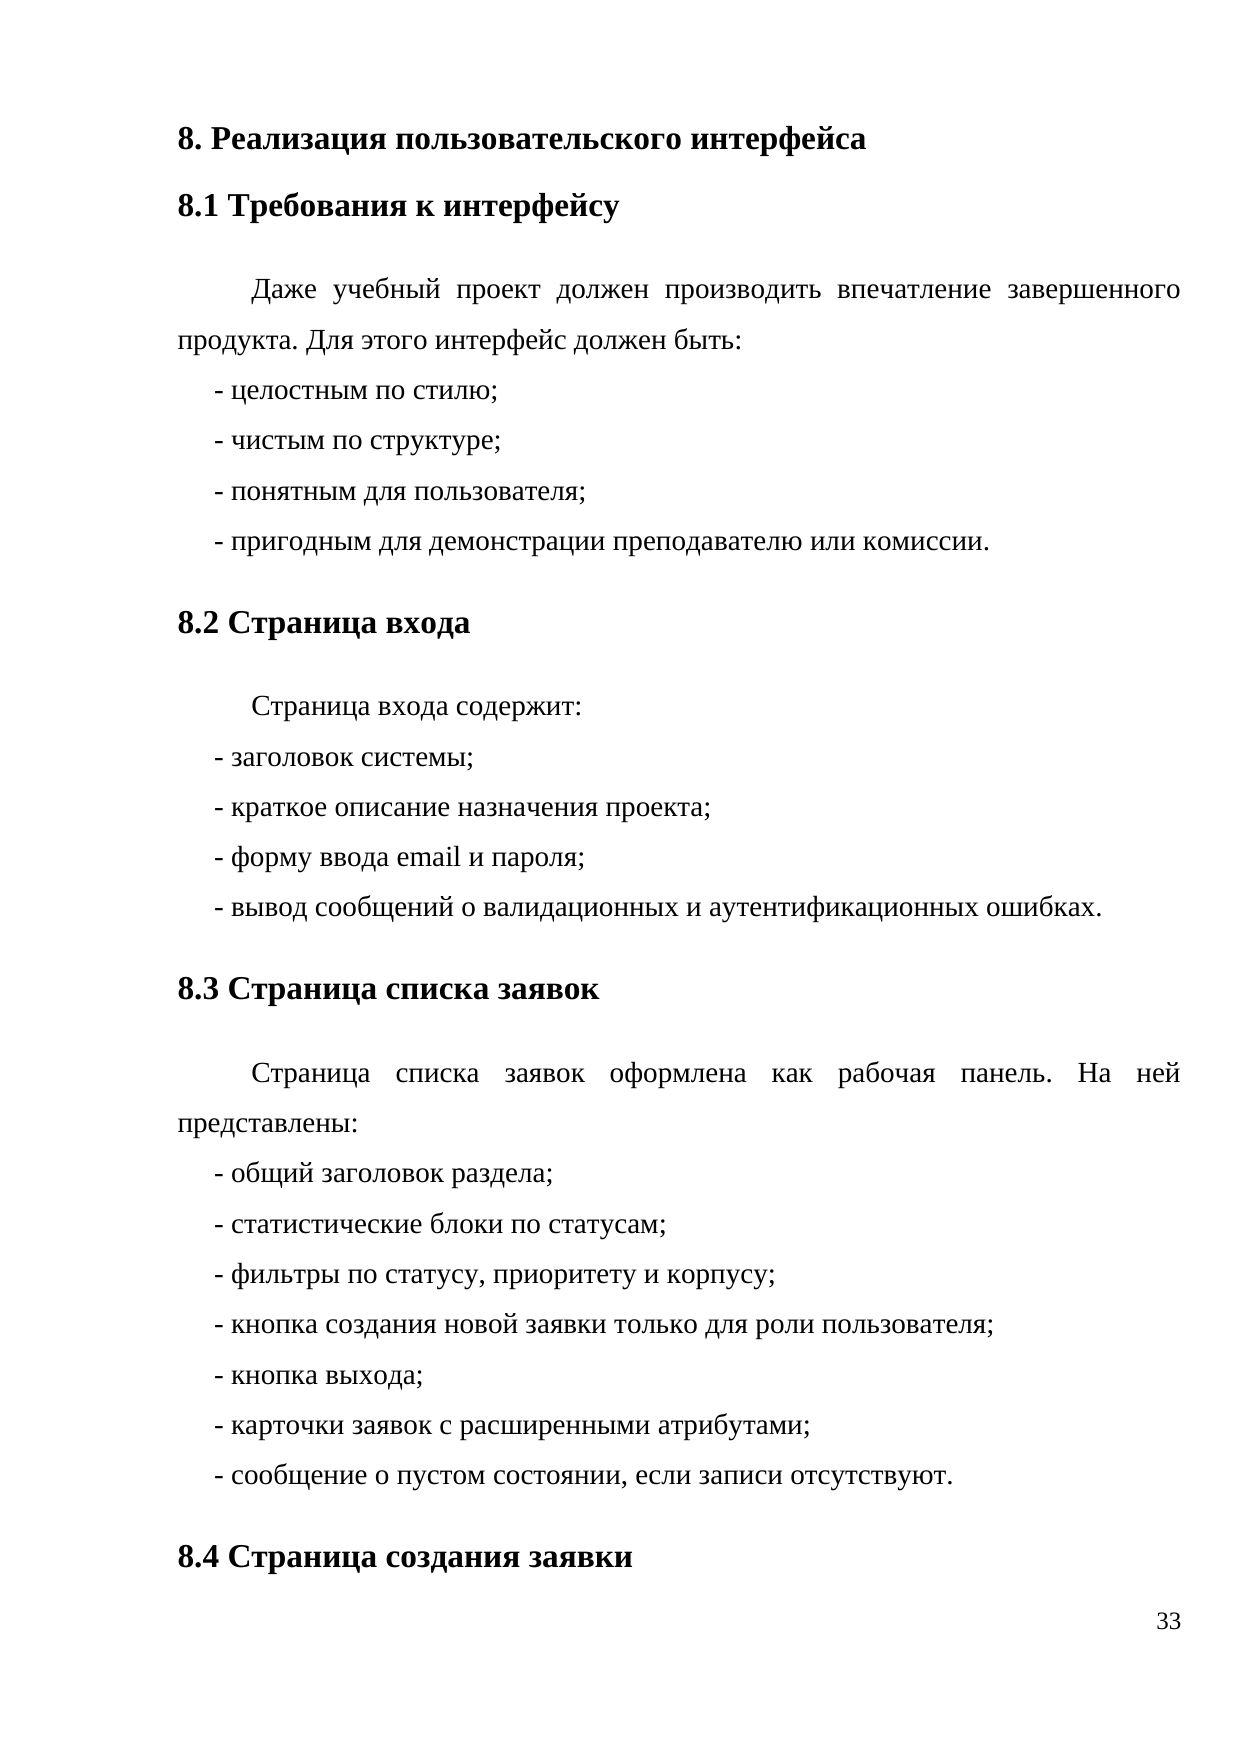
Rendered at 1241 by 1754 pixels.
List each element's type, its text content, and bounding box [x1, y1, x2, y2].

text - сообщение о пустом состоянии, если записи отсутствуют. [214, 1457, 1181, 1491]
subtitle 8.3 Страница списка заявок [177, 969, 1181, 1007]
text - понятным для пользователя; [214, 473, 1181, 506]
subtitle 8.1 Требования к интерфейсу [177, 185, 1181, 223]
text - форму ввода email и пароля; [214, 839, 1181, 873]
text - статистические блоки по статусам; [214, 1206, 1181, 1239]
subtitle 8.4 Страница создания заявки [177, 1536, 1181, 1575]
subtitle 8.2 Страница входа [177, 602, 1181, 640]
text - кнопка выхода; [214, 1357, 1181, 1390]
text - чистым по структуре; [214, 422, 1181, 456]
text - целостным по стилю; [214, 372, 1181, 406]
text Страница списка заявок оформлена как рабочая панель. На ней представлены: [177, 1055, 1181, 1139]
text - карточки заявок с расширенными атрибутами; [214, 1407, 1181, 1441]
subtitle 8. Реализация пользовательского интерфейса [177, 118, 1181, 156]
text - пригодным для демонстрации преподавателю или комиссии. [214, 523, 1181, 557]
text - фильтры по статусу, приоритету и корпусу; [214, 1256, 1181, 1290]
text Страница входа содержит: [177, 688, 1181, 722]
text - краткое описание назначения проекта; [214, 789, 1181, 822]
text - кнопка создания новой заявки только для роли пользователя; [214, 1306, 1181, 1340]
text - общий заголовок раздела; [214, 1156, 1181, 1189]
text - вывод сообщений о валидационных и аутентификационных ошибках. [214, 889, 1181, 923]
text Даже учебный проект должен производить впечатление завершенного продукта. Для этого интерфейс должен быть: [177, 271, 1181, 355]
text - заголовок системы; [214, 739, 1181, 772]
